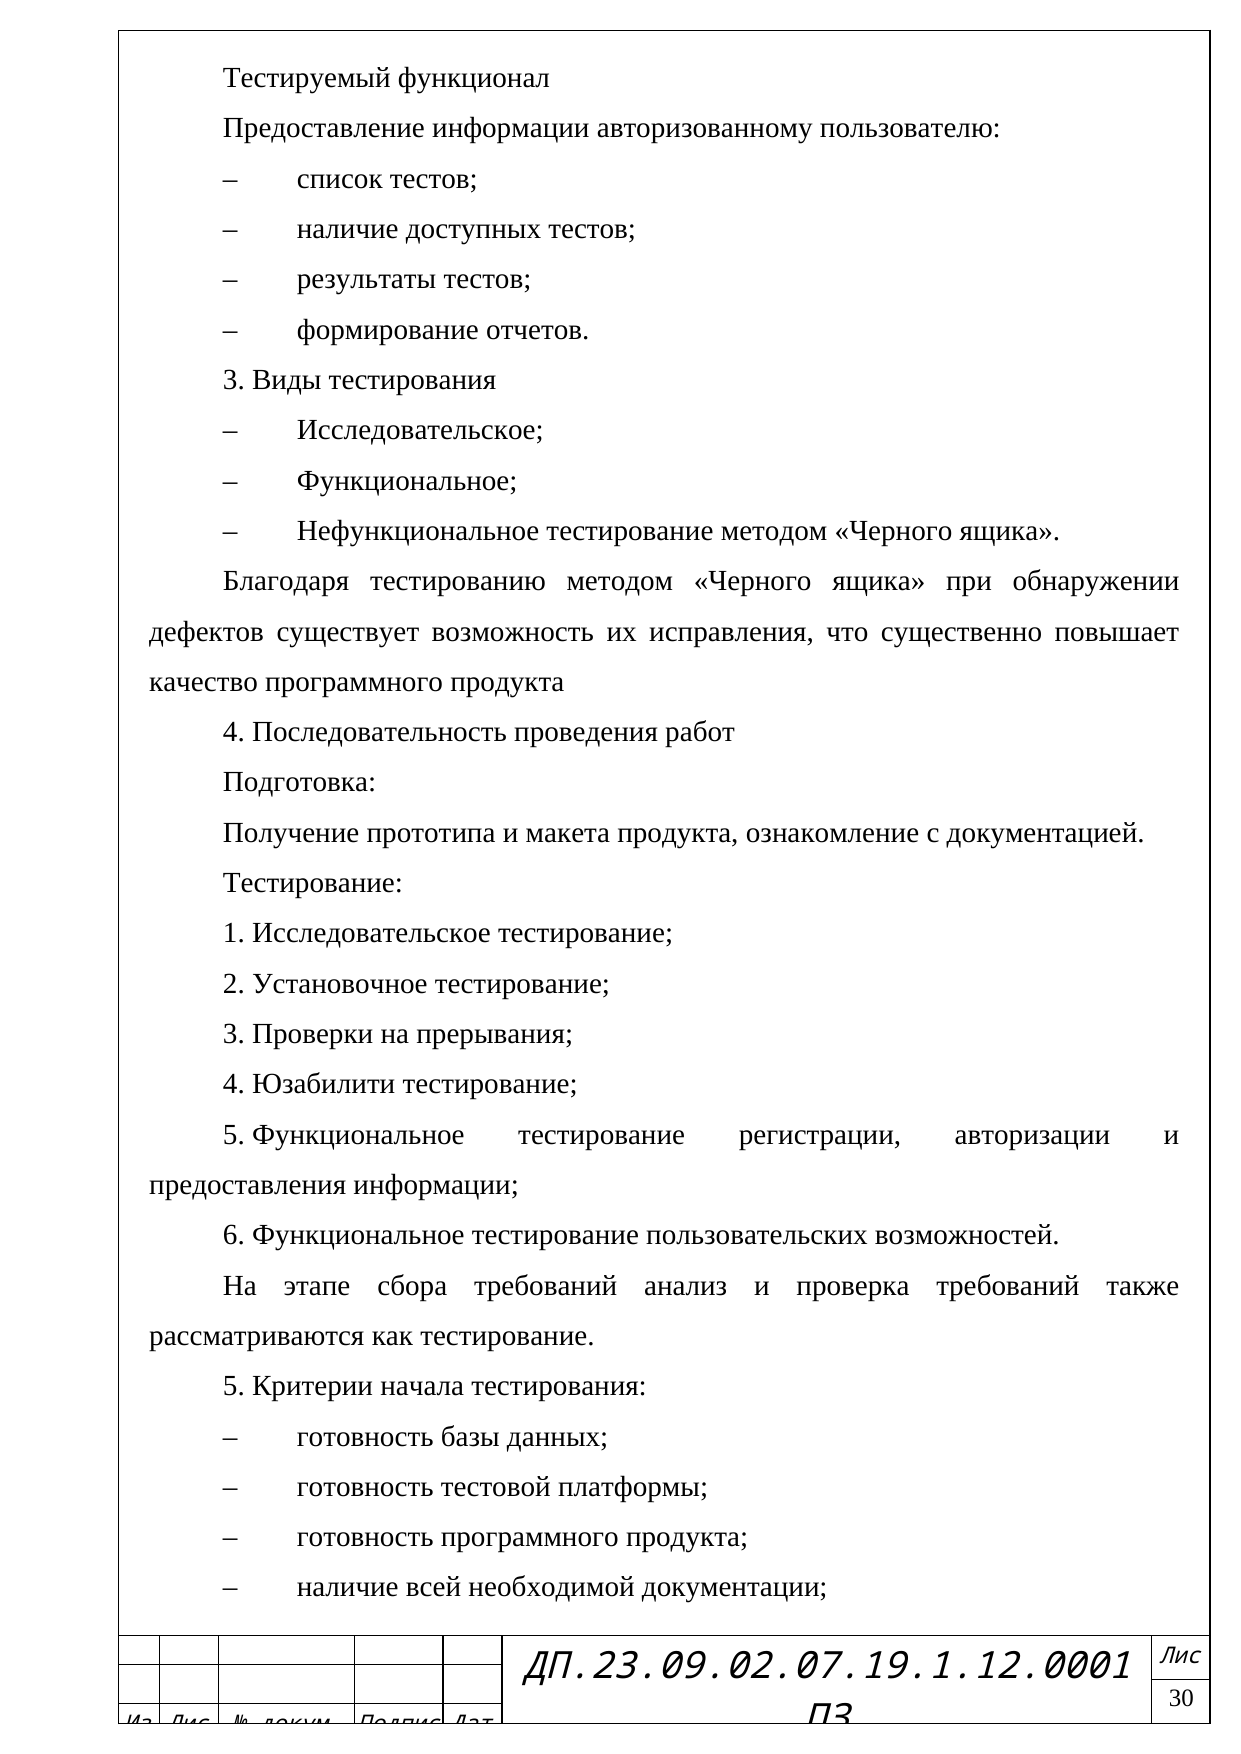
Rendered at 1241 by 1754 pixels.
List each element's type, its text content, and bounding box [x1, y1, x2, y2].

text Тестируемый функционал [149, 60, 1180, 94]
text Подготовка: [149, 764, 1180, 798]
list наличие всей необходимой документации; [149, 1569, 1180, 1603]
text На этапе сбора требований анализ и проверка требований также рассматриваются как тестирование. [149, 1268, 1180, 1352]
list Исследовательское тестирование; [149, 916, 1180, 949]
list Нефункциональное тестирование методом «Черного ящика». [149, 513, 1180, 547]
text Получение прототипа и макета продукта, ознакомление с документацией. [149, 815, 1180, 848]
text Предоставление информации авторизованному пользователю: [149, 111, 1180, 144]
list Функциональное; [149, 463, 1180, 496]
list результаты тестов; [149, 261, 1180, 295]
list Функциональное тестирование регистрации, авторизации и предоставления информации; [149, 1117, 1180, 1201]
list Проверки на прерывания; [149, 1016, 1180, 1050]
text 5. Критерии начала тестирования: [149, 1368, 1180, 1402]
text Благодаря тестированию методом «Черного ящика» при обнаружении дефектов существует возможность их исправления, что существенно повышает качество программного продукта [149, 563, 1180, 697]
list готовность программного продукта; [149, 1519, 1180, 1553]
list Установочное тестирование; [149, 966, 1180, 999]
list наличие доступных тестов; [149, 211, 1180, 245]
list готовность базы данных; [149, 1419, 1180, 1452]
text 3. Виды тестирования [149, 362, 1180, 396]
list готовность тестовой платформы; [149, 1469, 1180, 1502]
list список тестов; [149, 161, 1180, 194]
text 4. Последовательность проведения работ [149, 714, 1180, 748]
list формирование отчетов. [149, 312, 1180, 345]
list Функциональное тестирование пользовательских возможностей. [149, 1217, 1180, 1251]
list Исследовательское; [149, 412, 1180, 446]
text Тестирование: [149, 865, 1180, 899]
list Юзабилити тестирование; [149, 1066, 1180, 1100]
